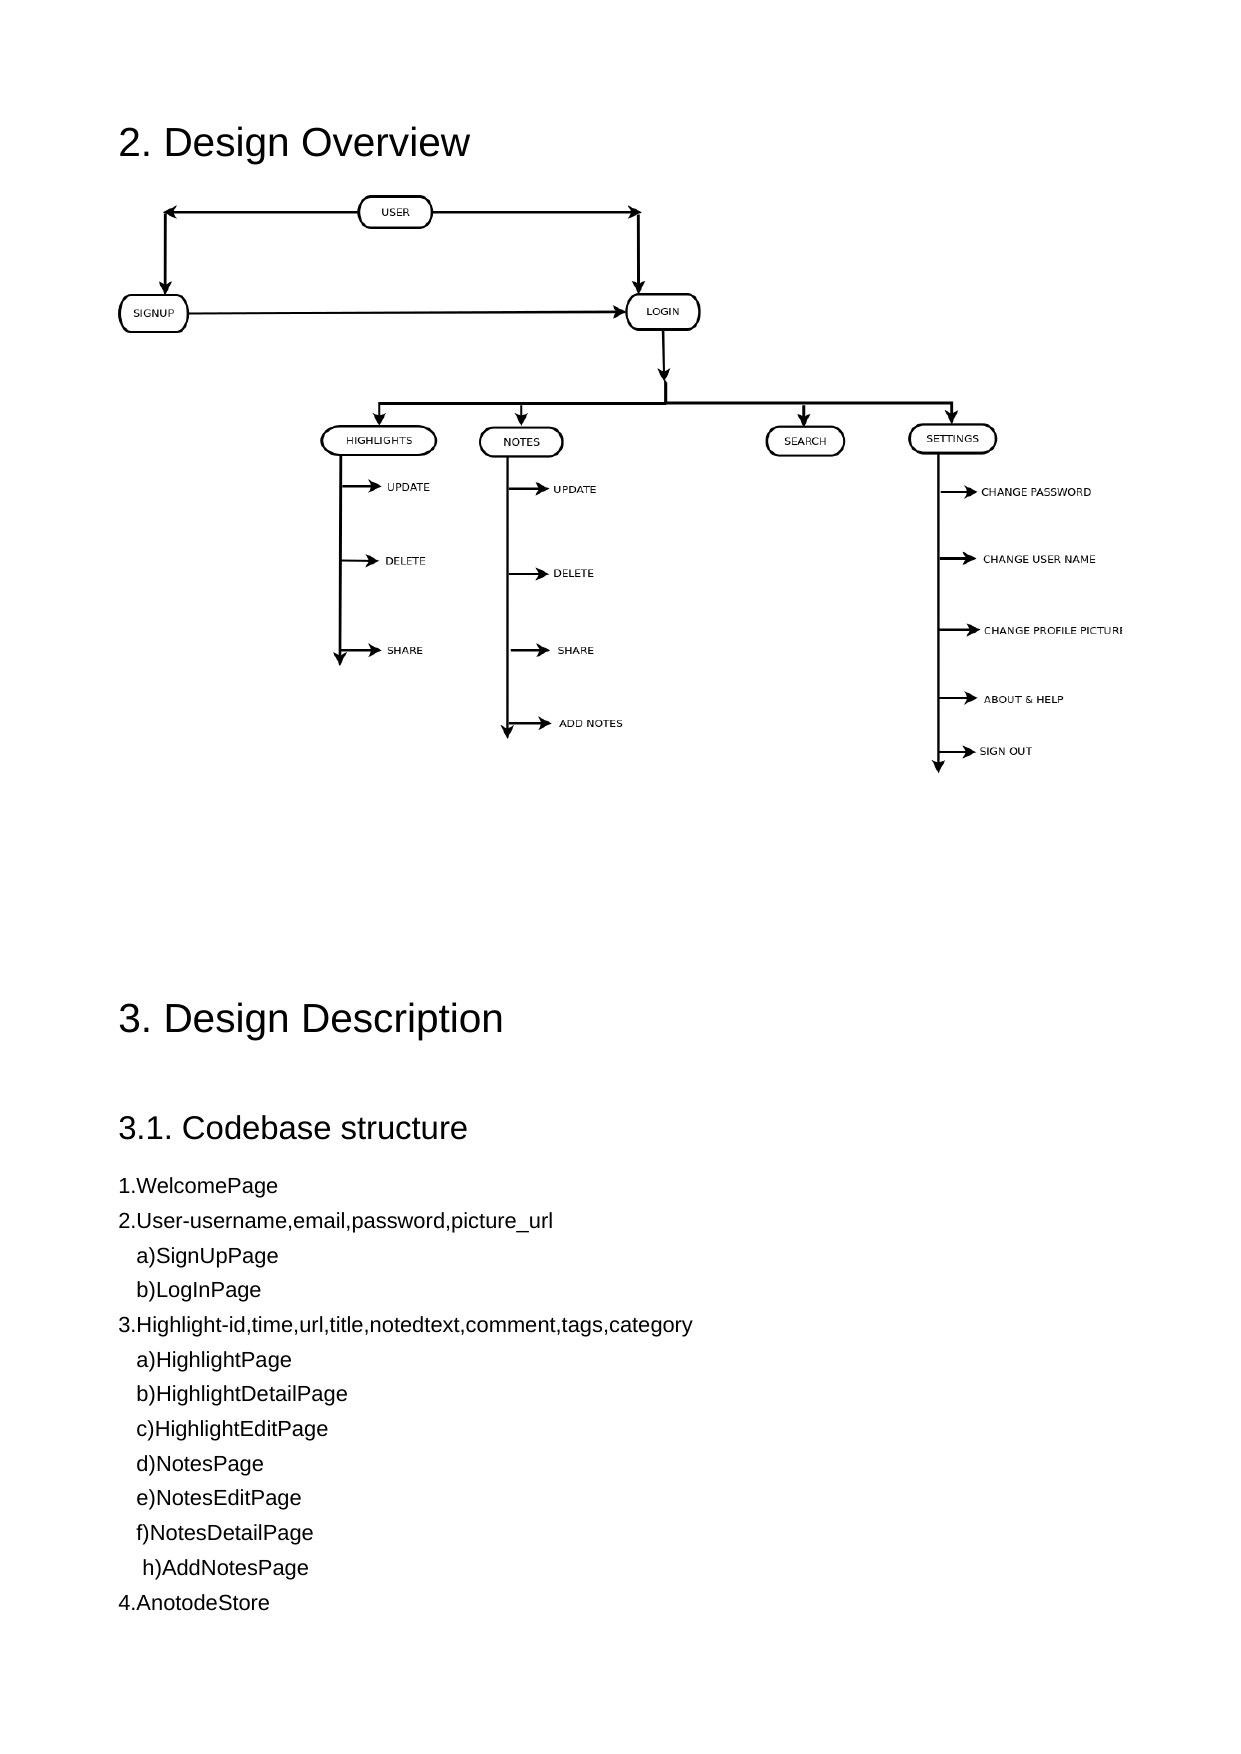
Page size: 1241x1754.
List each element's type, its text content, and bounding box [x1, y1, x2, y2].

subtitle 3. Design Description [118, 994, 1122, 1041]
text 1.WelcomePage [118, 1173, 1122, 1198]
text c)HighlightEditPage [118, 1416, 1122, 1441]
text h)AddNotesPage [118, 1555, 1122, 1580]
subtitle 3.1. Codebase structure [118, 1109, 1122, 1146]
text 3.Highlight-id,time,url,title,notedtext,comment,tags,category [118, 1312, 1122, 1337]
text f)NotesDetailPage [118, 1520, 1122, 1545]
picture [118, 195, 1123, 775]
text a)HighlightPage [118, 1347, 1122, 1372]
text d)NotesPage [118, 1451, 1122, 1476]
text 2.User-username,email,password,picture_url [118, 1208, 1122, 1233]
text b)LogInPage [118, 1277, 1122, 1302]
text 4.AnotodeStore [118, 1589, 1122, 1614]
text a)SignUpPage [118, 1242, 1122, 1268]
text b)HighlightDetailPage [118, 1381, 1122, 1406]
subtitle 2. Design Overview [118, 118, 1122, 165]
text e)NotesEditPage [118, 1485, 1122, 1511]
